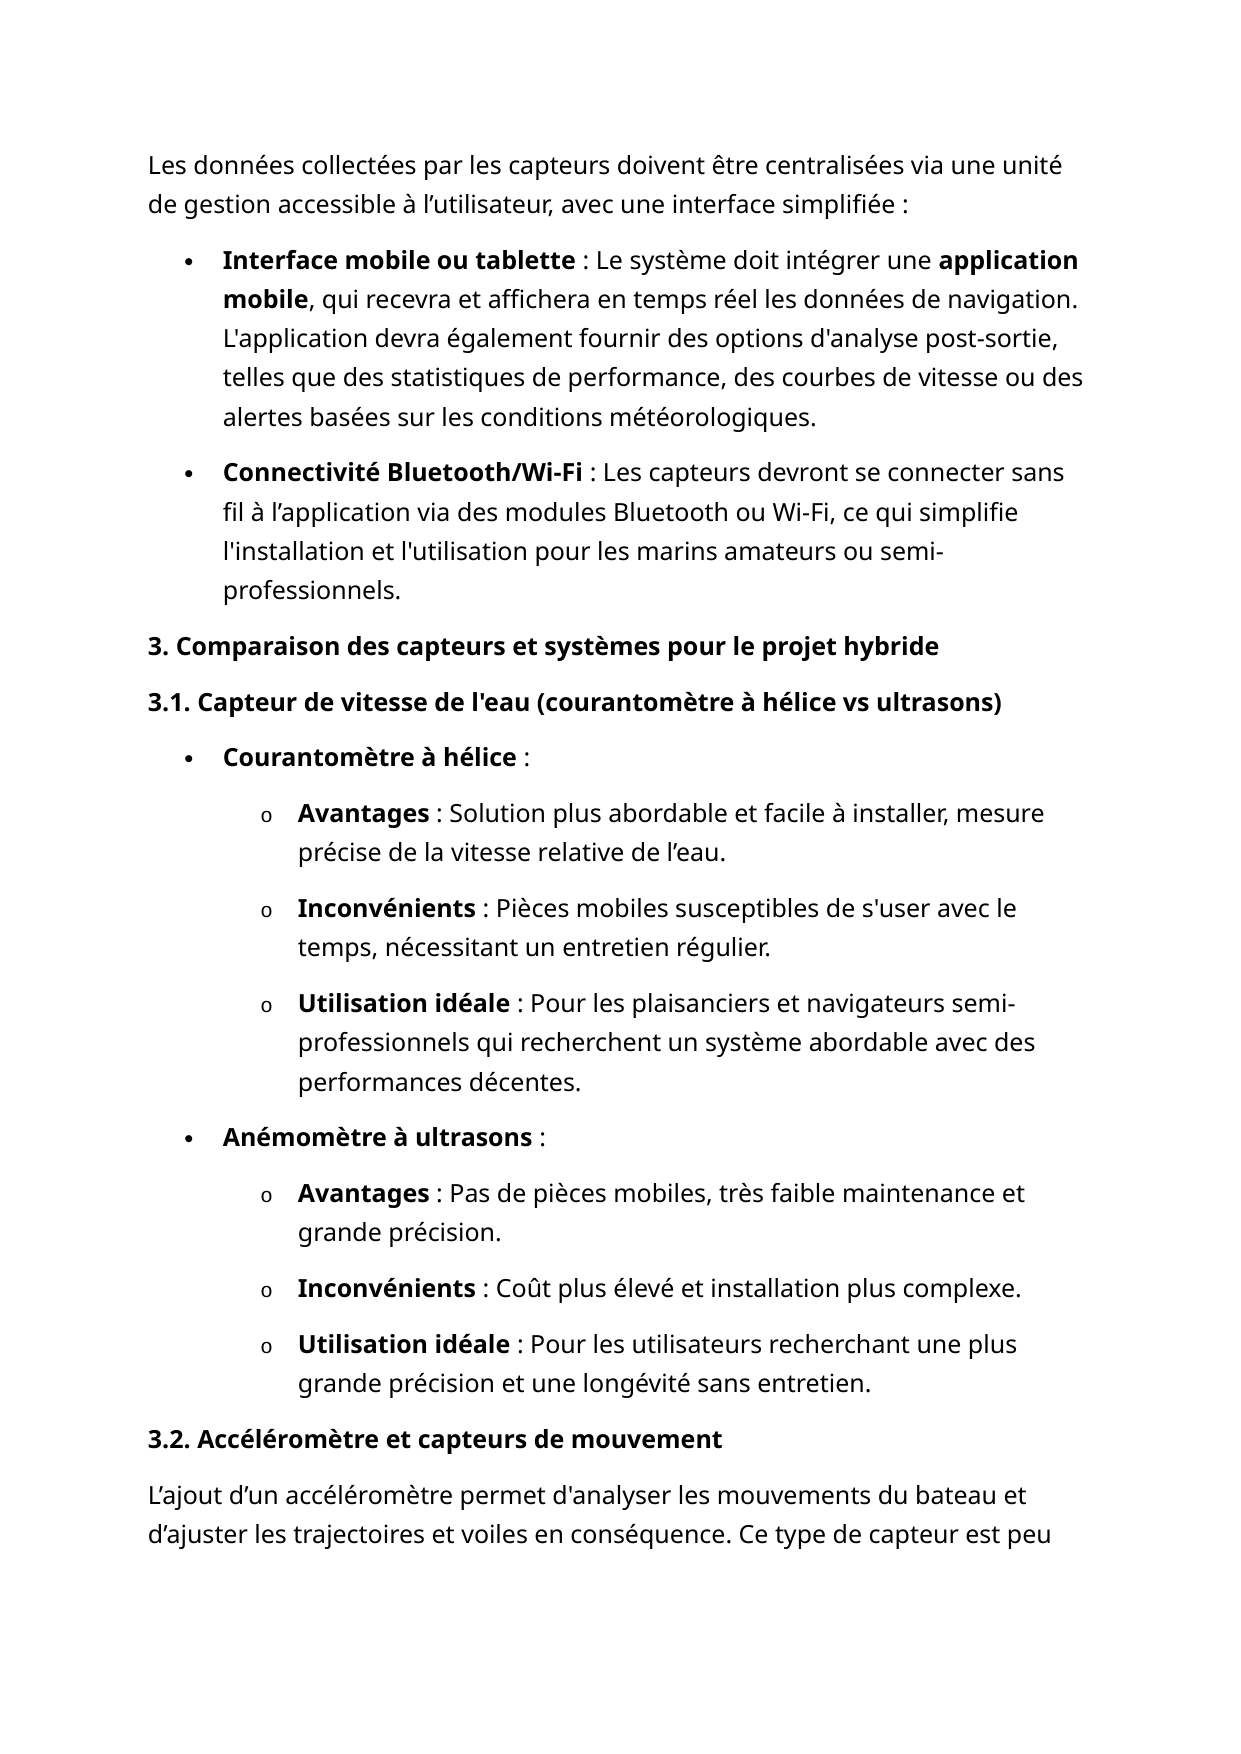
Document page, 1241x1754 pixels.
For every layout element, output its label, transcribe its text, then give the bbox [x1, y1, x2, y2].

text 3. Comparaison des capteurs et systèmes pour le projet hybride [148, 628, 1093, 662]
text Les données collectées par les capteurs doivent être centralisées via une unité de gestion accessible à l’utilisateur, avec une interface simplifiée : [148, 148, 1093, 221]
list Interface mobile ou tablette : Le système doit intégrer une application mobile, qui recevra et affichera en temps réel les données de navigation. L'application devra également fournir des options d'analyse post-sortie, telles que des statistiques de performance, des courbes de vitesse ou des alertes basées sur les conditions météorologiques. [185, 243, 1093, 433]
list Avantages : Solution plus abordable et facile à installer, mesure précise de la vitesse relative de l’eau. [260, 796, 1093, 869]
list Courantomètre à hélice : [185, 740, 1093, 774]
list Utilisation idéale : Pour les plaisanciers et navigateurs semi-professionnels qui recherchent un système abordable avec des performances décentes. [260, 986, 1093, 1098]
list Inconvénients : Pièces mobiles susceptibles de s'user avec le temps, nécessitant un entretien régulier. [260, 891, 1093, 964]
text 3.2. Accéléromètre et capteurs de mouvement [148, 1422, 1093, 1456]
list Utilisation idéale : Pour les utilisateurs recherchant une plus grande précision et une longévité sans entretien. [260, 1327, 1093, 1400]
text L’ajout d’un accéléromètre permet d'analyser les mouvements du bateau et d’ajuster les trajectoires et voiles en conséquence. Ce type de capteur est peu [148, 1478, 1093, 1551]
list Connectivité Bluetooth/Wi-Fi : Les capteurs devront se connecter sans fil à l’application via des modules Bluetooth ou Wi-Fi, ce qui simplifie l'installation et l'utilisation pour les marins amateurs ou semi-professionnels. [185, 455, 1093, 607]
list Inconvénients : Coût plus élevé et installation plus complexe. [260, 1271, 1093, 1305]
text 3.1. Capteur de vitesse de l'eau (courantomètre à hélice vs ultrasons) [148, 684, 1093, 718]
list Anémomètre à ultrasons : [185, 1120, 1093, 1154]
list Avantages : Pas de pièces mobiles, très faible maintenance et grande précision. [260, 1176, 1093, 1249]
